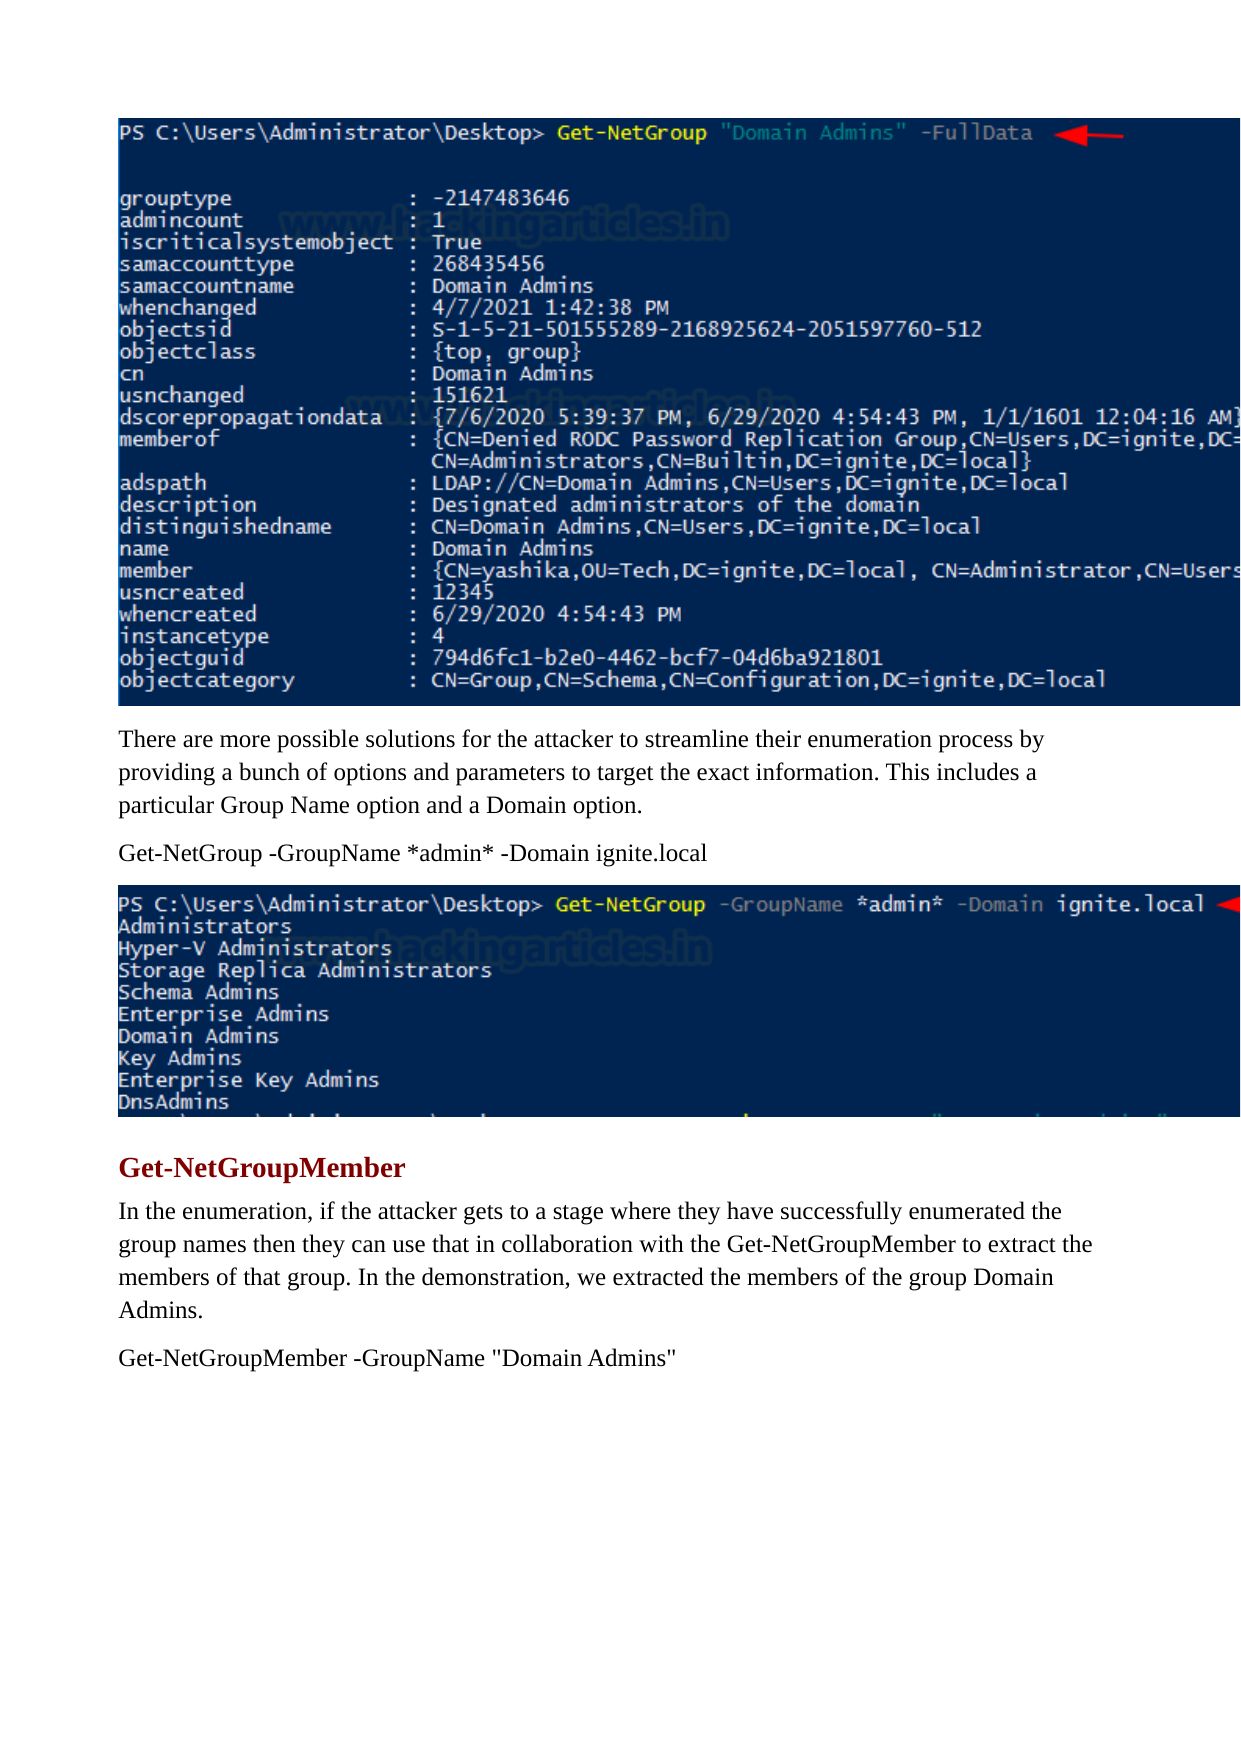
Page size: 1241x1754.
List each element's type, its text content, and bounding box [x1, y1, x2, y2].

text There are more possible solutions for the attacker to streamline their enumeration process by providing a bunch of options and parameters to target the exact information. This includes a particular Group Name option and a Domain option. [118, 724, 1122, 819]
subtitle Get-NetGroupMember [118, 1150, 1122, 1184]
text Get-NetGroupMember -GroupName "Domain Admins" [118, 1343, 1122, 1372]
text Get-NetGroup -GroupName *admin* -Domain ignite.local [118, 838, 1122, 867]
picture [118, 885, 1241, 1117]
picture [118, 118, 1241, 706]
text In the enumeration, if the attacker gets to a stage where they have successfully enumerated the group names then they can use that in collaboration with the Get-NetGroupMember to extract the members of that group. In the demonstration, we extracted the members of the group Domain Admins. [118, 1196, 1122, 1324]
